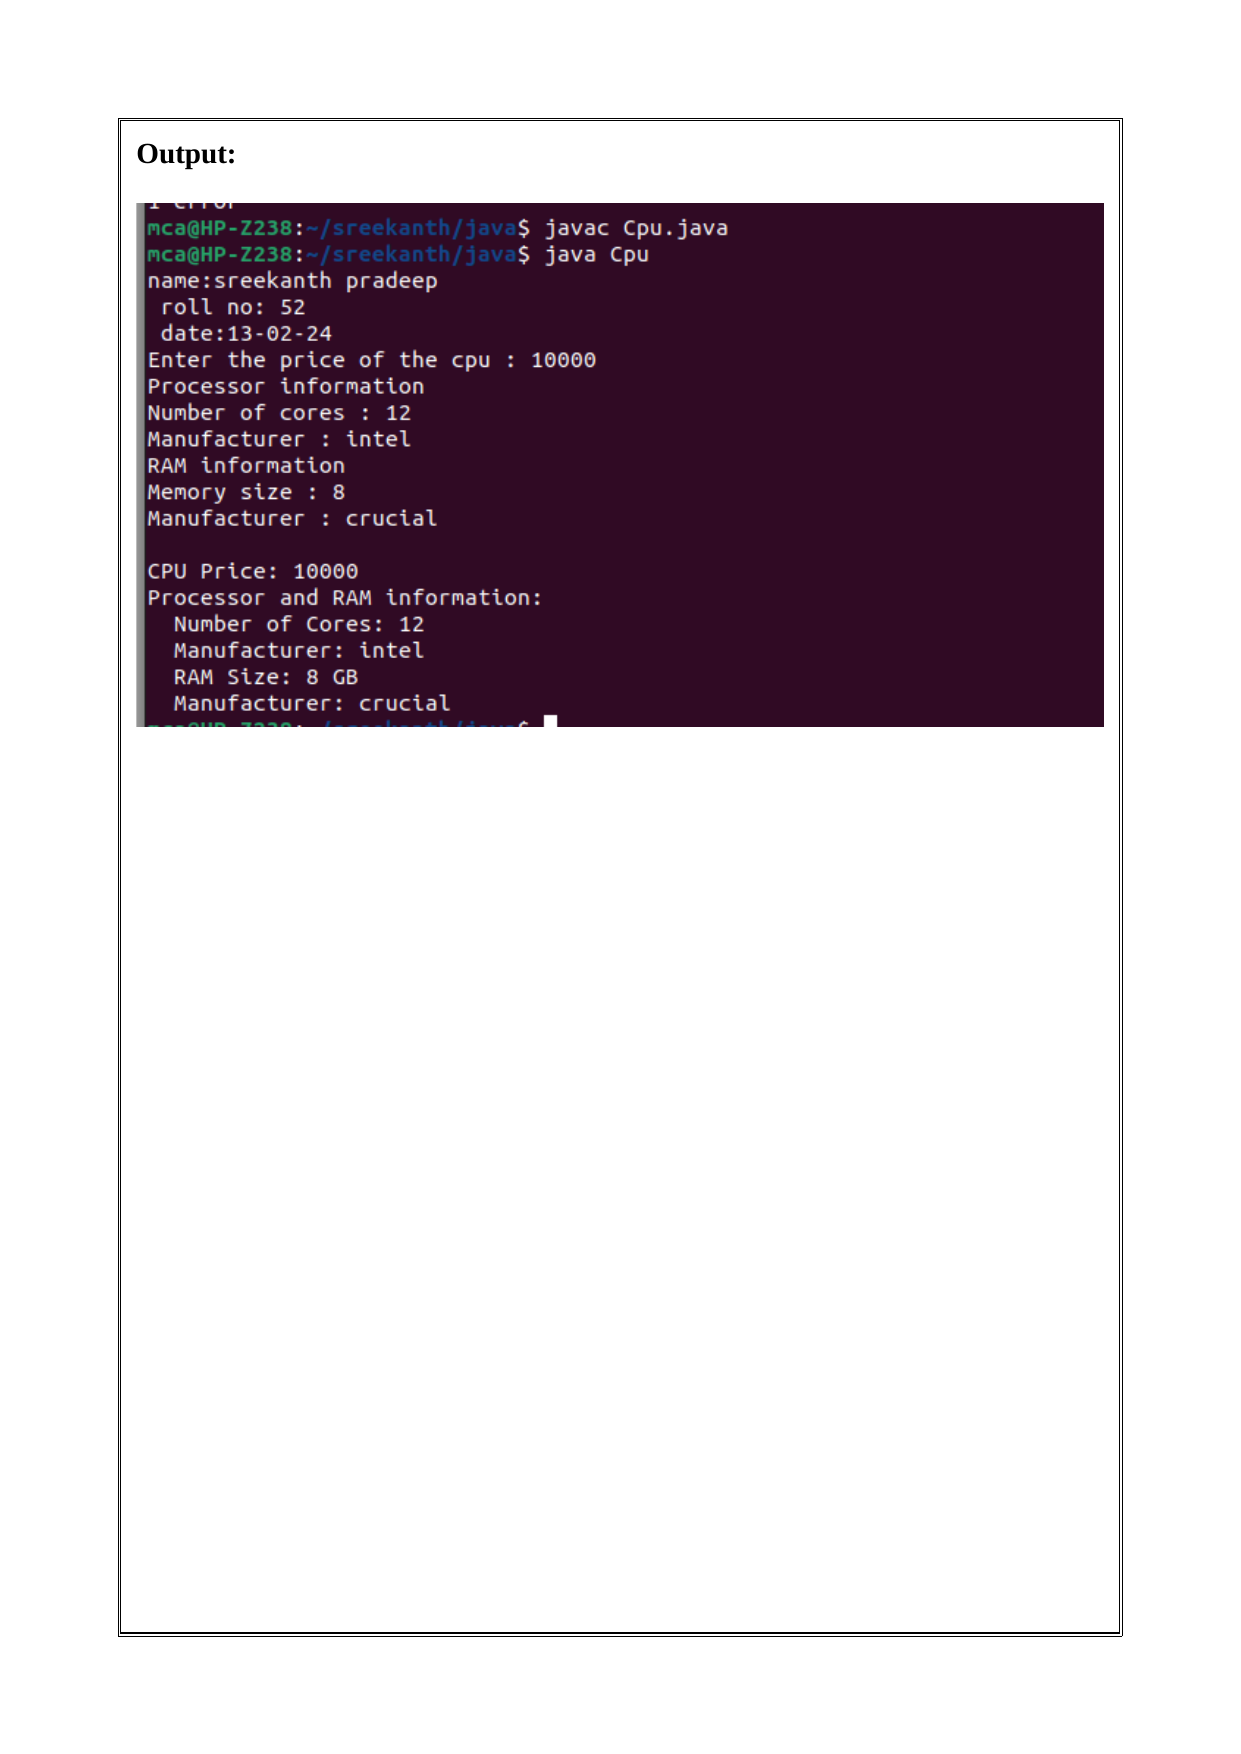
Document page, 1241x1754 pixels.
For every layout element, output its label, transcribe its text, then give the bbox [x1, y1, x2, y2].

text Output: [136, 136, 1104, 170]
picture [136, 203, 1104, 727]
